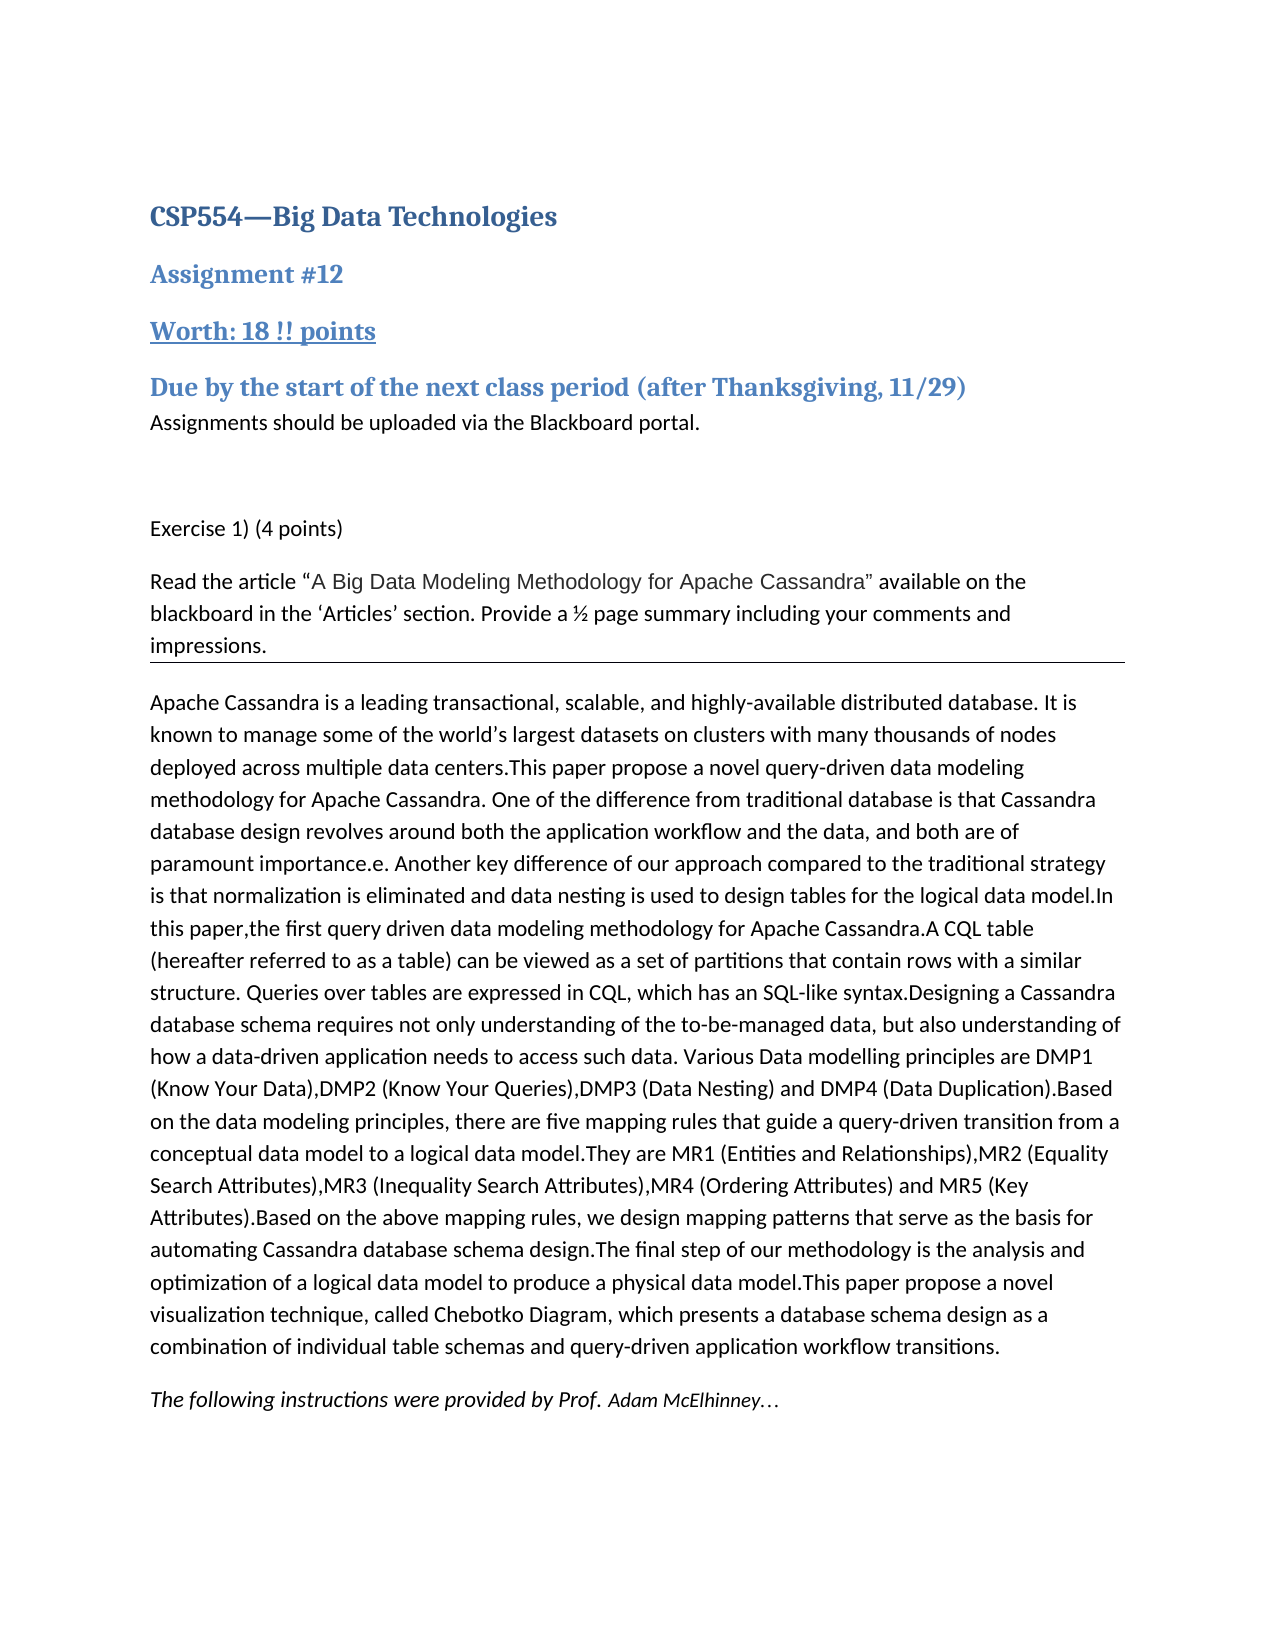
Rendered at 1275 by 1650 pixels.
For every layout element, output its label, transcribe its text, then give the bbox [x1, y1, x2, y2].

subtitle CSP554—Big Data Technologies [150, 200, 1125, 233]
subtitle Assignment #12 [150, 259, 1125, 291]
text Apache Cassandra is a leading transactional, scalable, and highly-available distributed database. It is known to manage some of the world’s largest datasets on clusters with many thousands of nodes deployed across multiple data centers.This paper propose a novel query-driven data modeling methodology for Apache Cassandra. One of the difference from traditional database is that Cassandra database design revolves around both the application workflow and the data, and both are of paramount importance.e. Another key difference of our approach compared to the traditional strategy is that normalization is eliminated and data nesting is used to design tables for the logical data model.In this paper,the first query driven data modeling methodology for Apache Cassandra.A CQL table (hereafter referred to as a table) can be viewed as a set of partitions that contain rows with a similar structure. Queries over tables are expressed in CQL, which has an SQL-like syntax.Designing a Cassandra database schema requires not only understanding of the to-be-managed data, but also understanding of how a data-driven application needs to access such data. Various Data modelling principles are DMP1 (Know Your Data),DMP2 (Know Your Queries),DMP3 (Data Nesting) and DMP4 (Data Duplication).Based on the data modeling principles, there are five mapping rules that guide a query-driven transition from a conceptual data model to a logical data model.They are MR1 (Entities and Relationships),MR2 (Equality Search Attributes),MR3 (Inequality Search Attributes),MR4 (Ordering Attributes) and MR5 (Key Attributes).Based on the above mapping rules, we design mapping patterns that serve as the basis for automating Cassandra database schema design.The final step of our methodology is the analysis and optimization of a logical data model to produce a physical data model.This paper propose a novel visualization technique, called Chebotko Diagram, which presents a database schema design as a combination of individual table schemas and query-driven application workflow transitions. [150, 688, 1125, 1360]
subtitle Worth: 18 !! points [150, 316, 1125, 347]
text Exercise 1) (4 points) [150, 514, 1125, 542]
text Assignments should be uploaded via the Blackboard portal. [150, 408, 1125, 436]
subtitle Due by the start of the next class period (after Thanksgiving, 11/29) [150, 372, 1125, 404]
text Read the article “A Big Data Modeling Methodology for Apache Cassandra” available on the blackboard in the ‘Articles’ section. Provide a ½ page summary including your comments and impressions. [150, 567, 1125, 662]
text The following instructions were provided by Prof. Adam McElhinney… [150, 1385, 1125, 1413]
